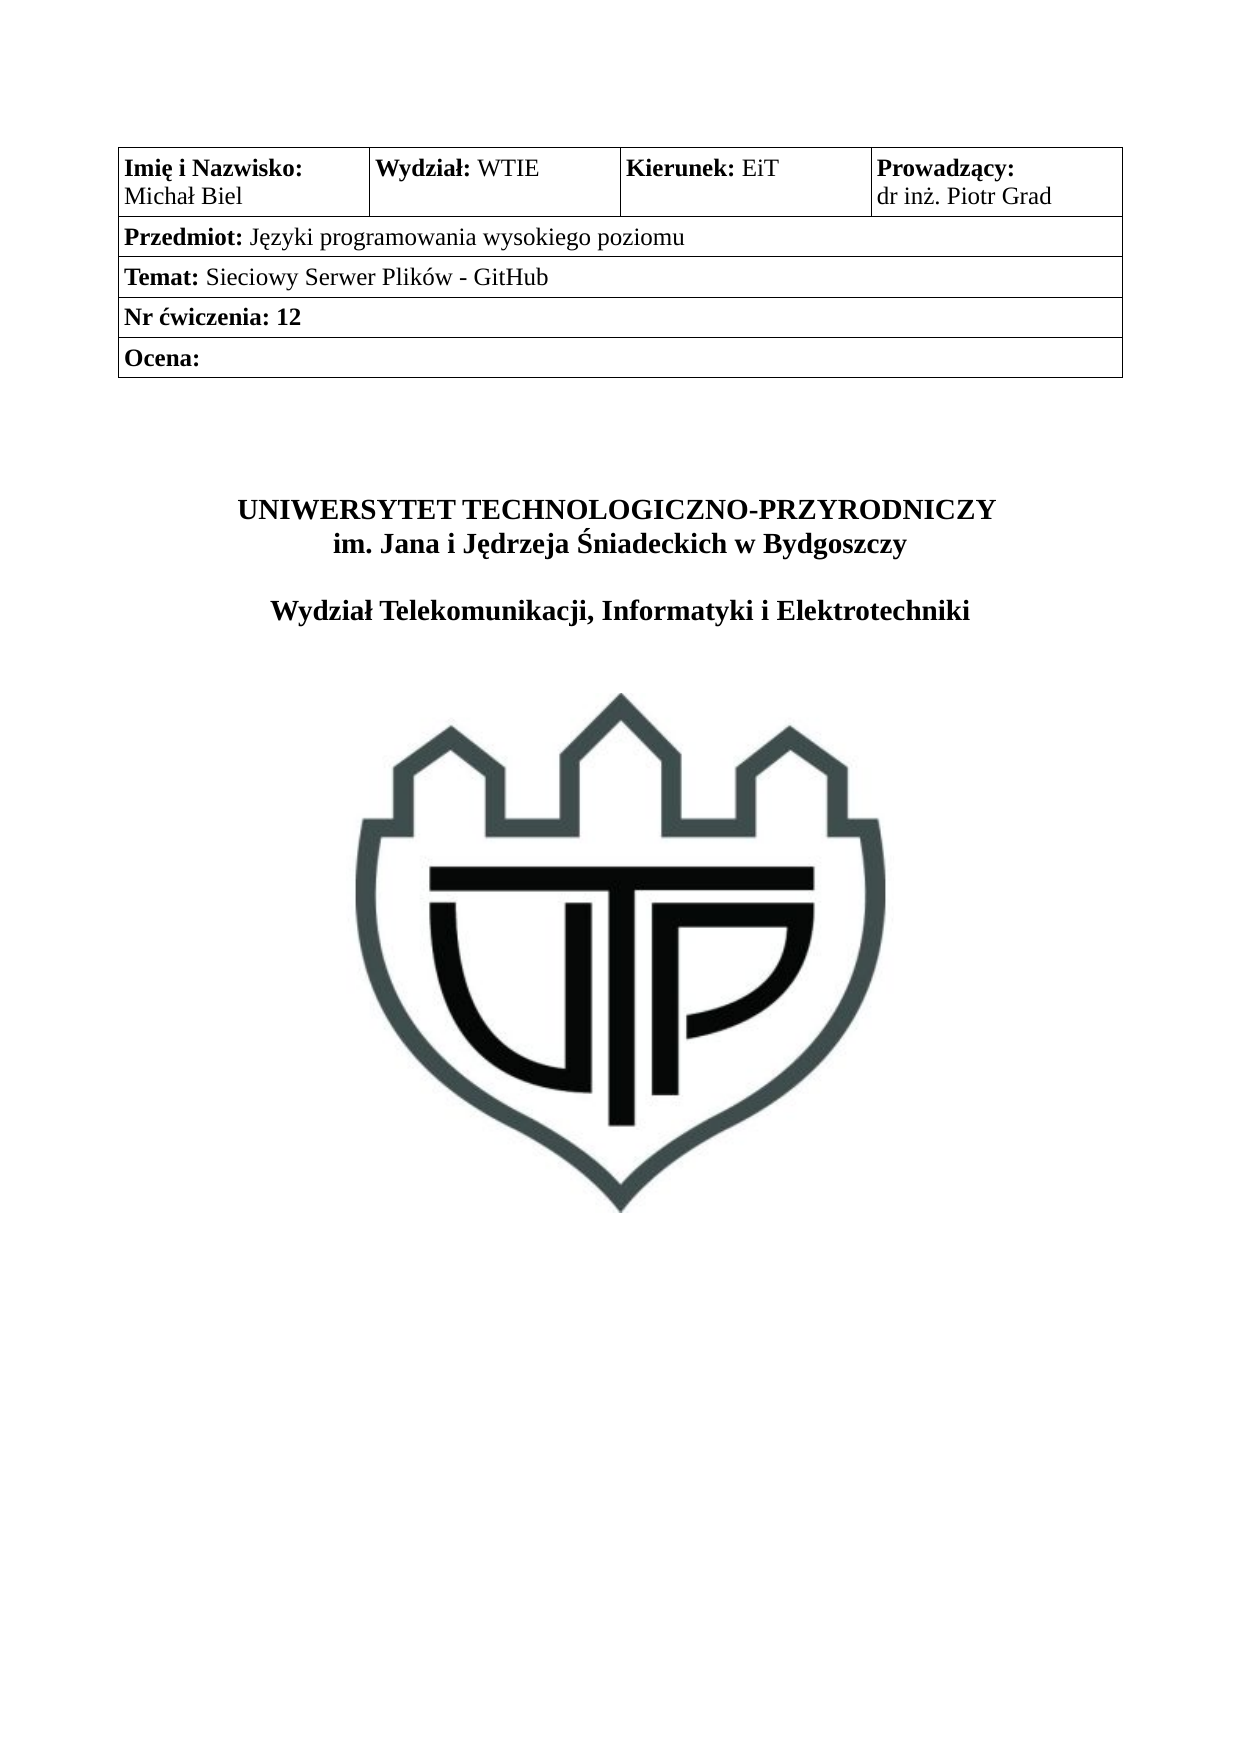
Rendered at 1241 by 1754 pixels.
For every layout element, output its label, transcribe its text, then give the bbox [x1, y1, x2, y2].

text UNIWERSYTET TECHNOLOGICZNO-PRZYRODNICZY [118, 492, 1122, 526]
table_header Wydział: WTIE [370, 148, 620, 216]
title im. Jana i Jędrzeja Śniadeckich w Bydgoszczy [118, 526, 1122, 559]
table_header Imię i Nazwisko: Michał Biel [119, 148, 369, 216]
text Wydział Telekomunikacji, Informatyki i Elektrotechniki [118, 593, 1122, 626]
table_cell Nr ćwiczenia: 12 [119, 298, 1122, 337]
table_cell Przedmiot: Języki programowania wysokiego poziomu [119, 217, 1122, 256]
table_cell Temat: Sieciowy Serwer Plików - GitHub [119, 257, 1122, 297]
picture [345, 693, 895, 1213]
table_header Prowadzący: dr inż. Piotr Grad [872, 148, 1122, 216]
table_header Kierunek: EiT [621, 148, 871, 216]
table_cell Ocena: [119, 338, 1122, 377]
